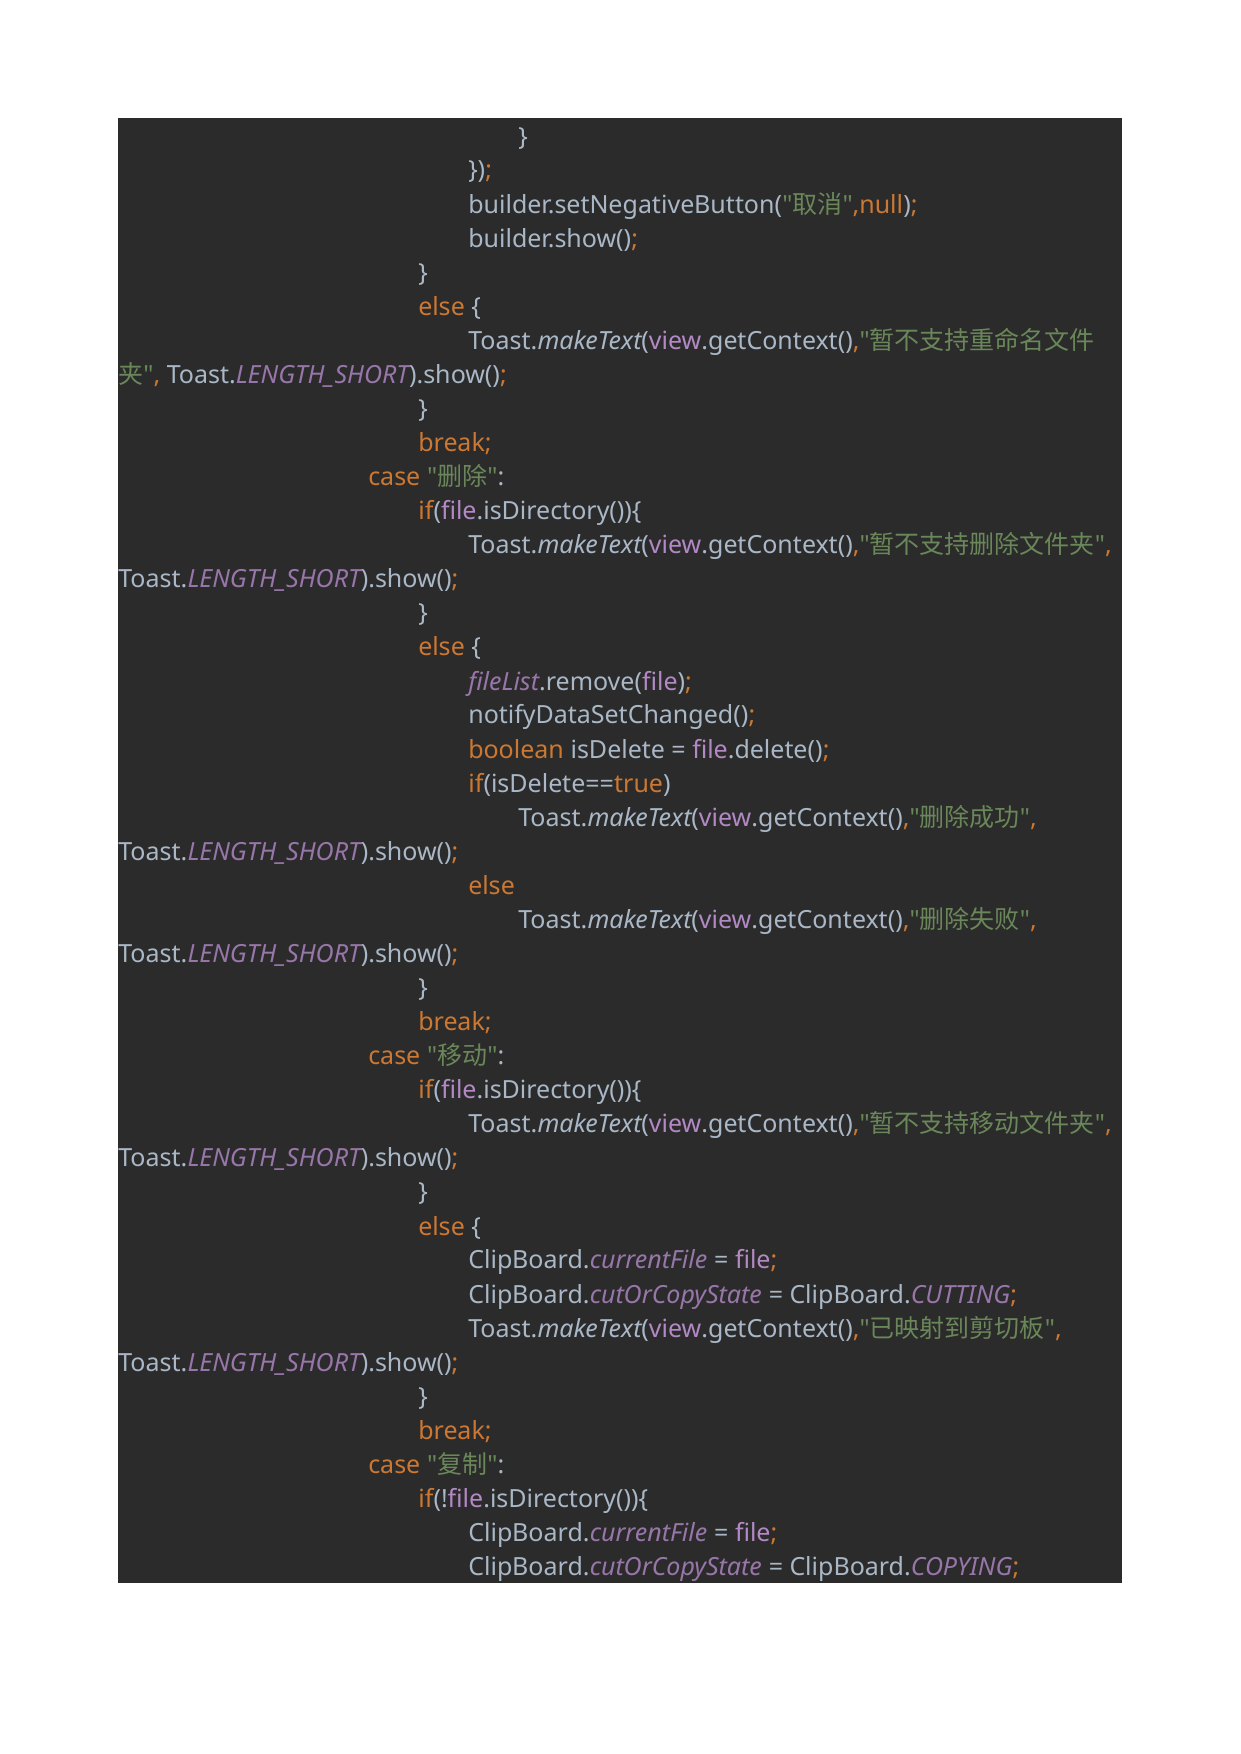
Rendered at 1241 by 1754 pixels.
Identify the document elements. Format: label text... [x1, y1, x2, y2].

text Toast.makeText(view.getContext(),"暂不支持删除文件夹", Toast.LENGTH_SHORT).show(); [118, 527, 1122, 595]
text ClipBoard.currentFile = file; [118, 1515, 1122, 1549]
text else { [118, 629, 1122, 663]
text } [118, 1378, 1122, 1412]
text ClipBoard.currentFile = file; [118, 1242, 1122, 1276]
text }); [118, 152, 1122, 186]
text notifyDataSetChanged(); [118, 697, 1122, 731]
text break; [118, 1004, 1122, 1038]
text break; [118, 425, 1122, 459]
text case "删除": [118, 459, 1122, 493]
text Toast.makeText(view.getContext(),"暂不支持移动文件夹", Toast.LENGTH_SHORT).show(); [118, 1106, 1122, 1174]
text } [118, 595, 1122, 629]
text } [118, 970, 1122, 1004]
text boolean isDelete = file.delete(); [118, 731, 1122, 765]
text } [118, 254, 1122, 288]
text Toast.makeText(view.getContext(),"已映射到剪切板", Toast.LENGTH_SHORT).show(); [118, 1310, 1122, 1378]
text if(isDelete==true) [118, 765, 1122, 799]
text else { [118, 1208, 1122, 1242]
text else [118, 867, 1122, 902]
text if(file.isDirectory()){ [118, 493, 1122, 527]
text if(!file.isDirectory()){ [118, 1481, 1122, 1515]
text Toast.makeText(view.getContext(),"删除成功", Toast.LENGTH_SHORT).show(); [118, 799, 1122, 867]
text Toast.makeText(view.getContext(),"暂不支持重命名文件夹", Toast.LENGTH_SHORT).show(); [118, 322, 1122, 391]
text else { [118, 288, 1122, 322]
text ClipBoard.cutOrCopyState = ClipBoard.CUTTING; [118, 1276, 1122, 1310]
text } [118, 118, 1122, 152]
text if(file.isDirectory()){ [118, 1072, 1122, 1106]
text } [118, 391, 1122, 425]
text ClipBoard.cutOrCopyState = ClipBoard.COPYING; [118, 1549, 1122, 1583]
text Toast.makeText(view.getContext(),"删除失败", Toast.LENGTH_SHORT).show(); [118, 902, 1122, 970]
text case "复制": [118, 1447, 1122, 1481]
text fileList.remove(file); [118, 663, 1122, 697]
text break; [118, 1412, 1122, 1447]
text case "移动": [118, 1038, 1122, 1072]
text builder.setNegativeButton("取消",null); [118, 186, 1122, 220]
text } [118, 1174, 1122, 1208]
text builder.show(); [118, 220, 1122, 254]
